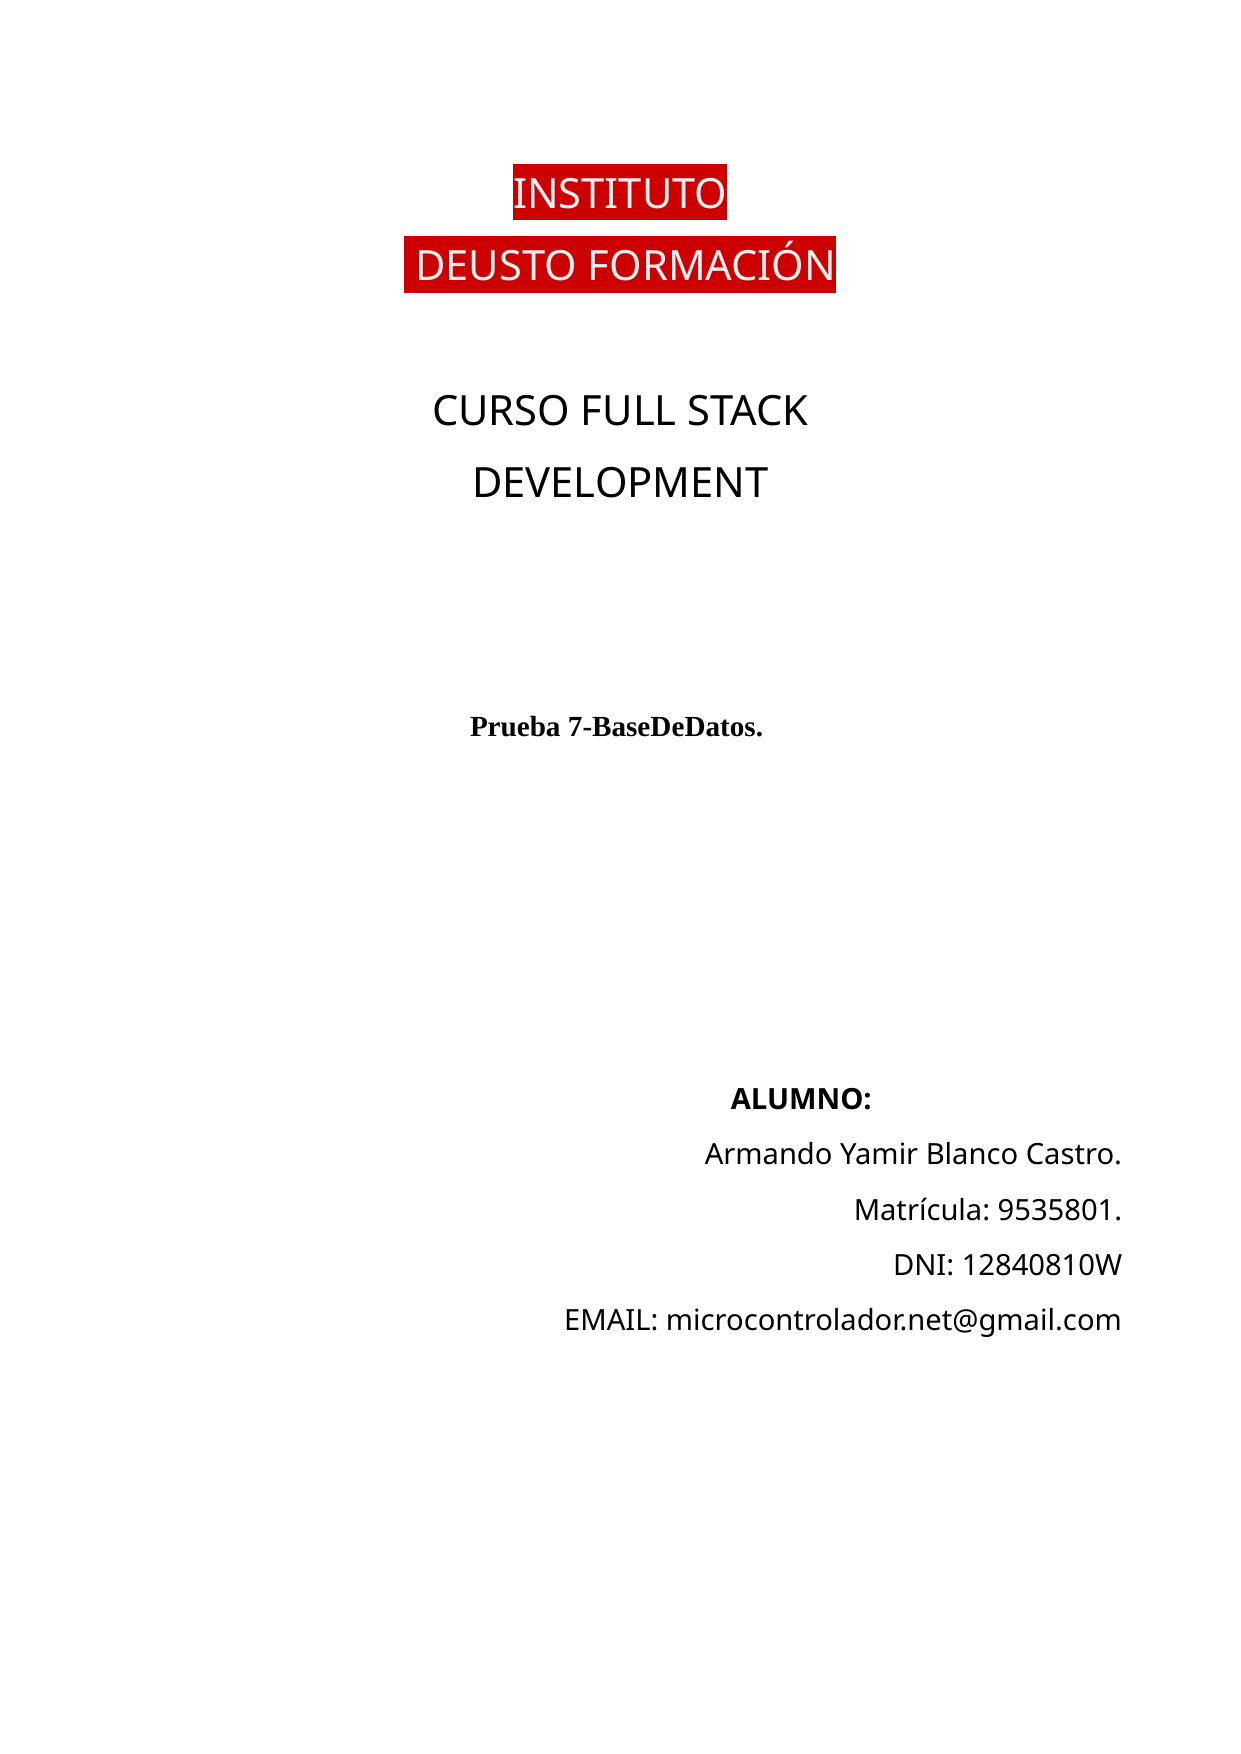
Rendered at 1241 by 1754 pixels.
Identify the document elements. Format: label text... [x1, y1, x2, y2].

text Matrícula: 9535801. [118, 1189, 1122, 1229]
text EMAIL: microcontrolador.net@gmail.com [118, 1299, 1122, 1339]
text DEVELOPMENT [118, 453, 1122, 510]
text DEUSTO FORMACIÓN [118, 236, 1122, 293]
text ALUMNO: [118, 1078, 1122, 1118]
text CURSO FULL STACK [118, 381, 1122, 437]
subtitle Prueba 7-BaseDeDatos. [118, 705, 1122, 745]
text Armando Yamir Blanco Castro. [118, 1134, 1122, 1173]
text DNI: 12840810W [118, 1244, 1122, 1284]
text INSTITUTO [118, 163, 1122, 220]
